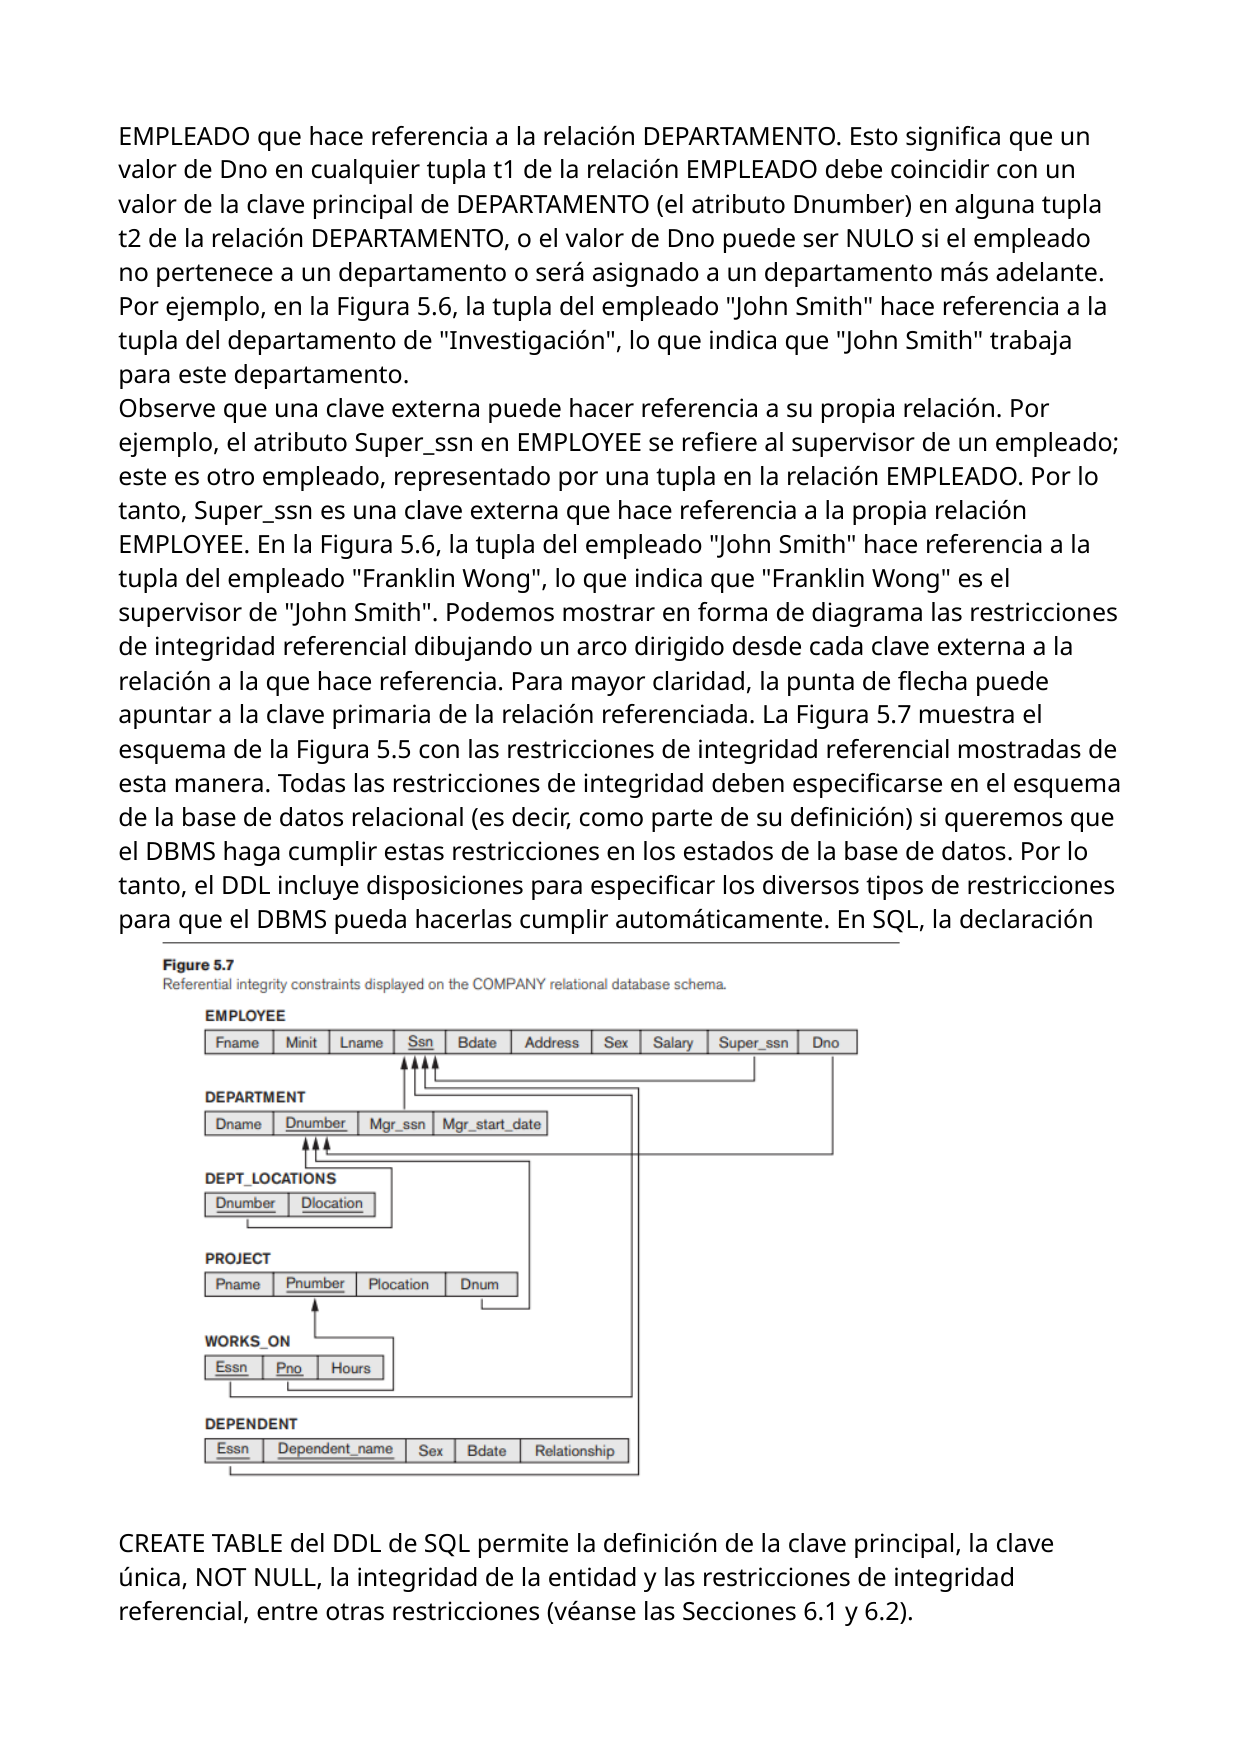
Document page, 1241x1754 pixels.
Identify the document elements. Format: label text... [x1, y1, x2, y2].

text EMPLEADO que hace referencia a la relación DEPARTAMENTO. Esto significa que un valor de Dno en cualquier tupla t1 de la relación EMPLEADO debe coincidir con un valor de la clave principal de DEPARTAMENTO (el atributo Dnumber) en alguna tupla t2 de la relación DEPARTAMENTO, o el valor de Dno puede ser NULO si el empleado no pertenece a un departamento o será asignado a un departamento más adelante. Por ejemplo, en la Figura 5.6, la tupla del empleado "John Smith" hace referencia a la tupla del departamento de "Investigación", lo que indica que "John Smith" trabaja para este departamento. [118, 118, 1122, 391]
text Observe que una clave externa puede hacer referencia a su propia relación. Por ejemplo, el atributo Super_ssn en EMPLOYEE se refiere al supervisor de un empleado; este es otro empleado, representado por una tupla en la relación EMPLEADO. Por lo tanto, Super_ssn es una clave externa que hace referencia a la propia relación EMPLOYEE. En la Figura 5.6, la tupla del empleado "John Smith" hace referencia a la tupla del empleado "Franklin Wong", lo que indica que "Franklin Wong" es el supervisor de "John Smith". Podemos mostrar en forma de diagrama las restricciones de integridad referencial dibujando un arco dirigido desde cada clave externa a la relación a la que hace referencia. Para mayor claridad, la punta de flecha puede apuntar a la clave primaria de la relación referenciada. La Figura 5.7 muestra el esquema de la Figura 5.5 con las restricciones de integridad referencial mostradas de esta manera. Todas las restricciones de integridad deben especificarse en el esquema de la base de datos relacional (es decir, como parte de su definición) si queremos que el DBMS haga cumplir estas restricciones en los estados de la base de datos. Por lo tanto, el DDL incluye disposiciones para especificar los diversos tipos de restricciones para que el DBMS pueda hacerlas cumplir automáticamente. En SQL, la declaración CREATE TABLE del DDL de SQL permite la definición de la clave principal, la clave única, NOT NULL, la integridad de la entidad y las restricciones de integridad referencial, entre otras restricciones (véanse las Secciones 6.1 y 6.2). [118, 391, 1122, 1628]
